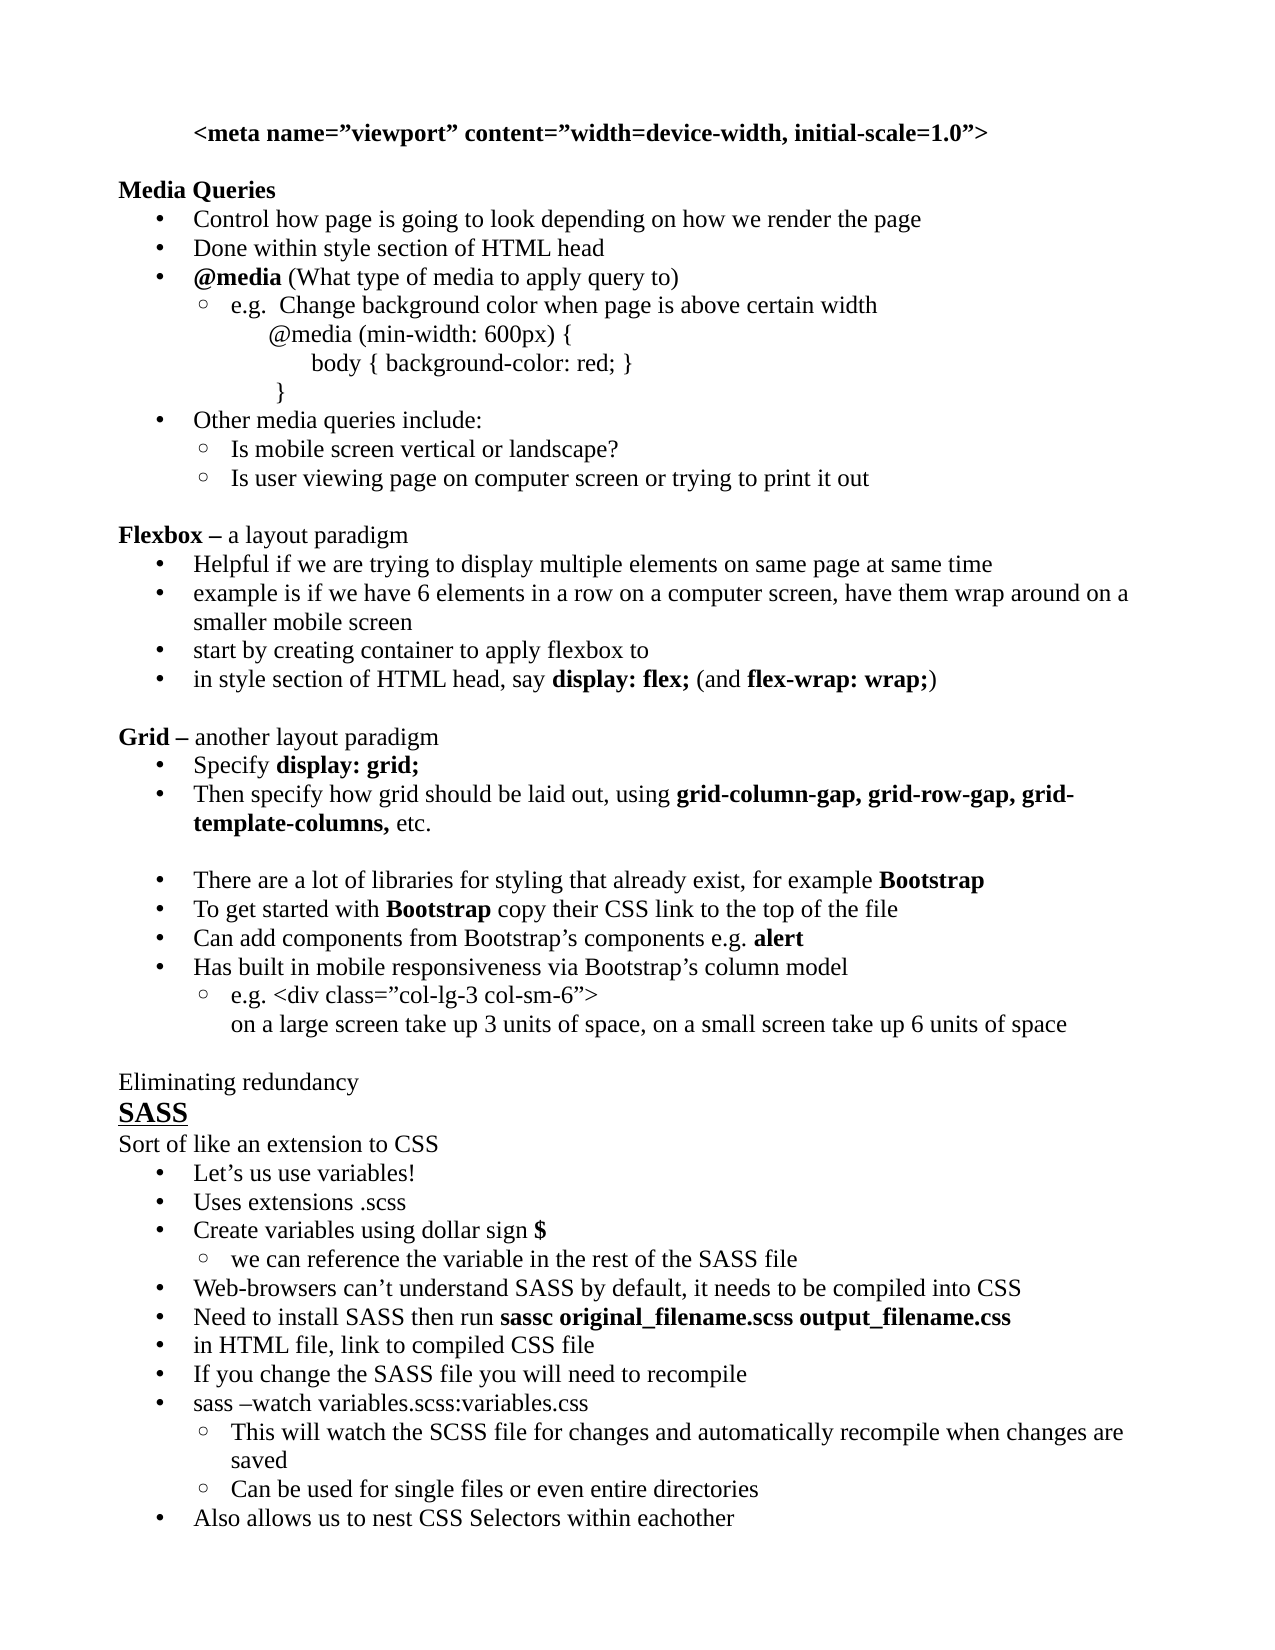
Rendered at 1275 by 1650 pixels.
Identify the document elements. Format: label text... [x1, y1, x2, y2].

list Uses extensions .scss [156, 1187, 1157, 1215]
text Media Queries [118, 176, 1157, 204]
list sass –watch variables.scss:variables.css [156, 1388, 1157, 1417]
list Then specify how grid should be laid out, using grid-column-gap, grid-row-gap, grid-template-columns, etc. [156, 779, 1157, 837]
list we can reference the variable in the rest of the SASS file [193, 1244, 1157, 1273]
list Create variables using dollar sign $ [156, 1215, 1157, 1244]
list @media (min-width: 600px) { [231, 319, 1157, 348]
list start by creating container to apply flexbox to [156, 636, 1157, 664]
list Let’s us use variables! [156, 1158, 1157, 1187]
list @media (What type of media to apply query to) [156, 262, 1157, 291]
list } [231, 377, 1157, 406]
list There are a lot of libraries for styling that already exist, for example Bootstrap [156, 866, 1157, 894]
list To get started with Bootstrap copy their CSS link to the top of the file [156, 894, 1157, 923]
list e.g. Change background color when page is above certain width [193, 291, 1157, 319]
list Has built in mobile responsiveness via Bootstrap’s column model [156, 952, 1157, 981]
list This will watch the SCSS file for changes and automatically recompile when changes are saved [193, 1417, 1157, 1474]
text Sort of like an extension to CSS [118, 1129, 1157, 1158]
list Is mobile screen vertical or landscape? [193, 434, 1157, 463]
list on a large screen take up 3 units of space, on a small screen take up 6 units of space [193, 1009, 1157, 1038]
list Other media queries include: [156, 406, 1157, 434]
list in HTML file, link to compiled CSS file [156, 1330, 1157, 1359]
list Done within style section of HTML head [156, 233, 1157, 262]
text Grid – another layout paradigm [118, 722, 1157, 751]
list If you change the SASS file you will need to recompile [156, 1359, 1157, 1388]
list Need to install SASS then run sassc original_filename.scss output_filename.css [156, 1302, 1157, 1330]
list Control how page is going to look depending on how we render the page [156, 204, 1157, 233]
list Web-browsers can’t understand SASS by default, it needs to be compiled into CSS [156, 1273, 1157, 1302]
list <meta name=”viewport” content=”width=device-width, initial-scale=1.0”> [156, 118, 1157, 147]
list Helpful if we are trying to display multiple elements on same page at same time [156, 549, 1157, 578]
list Specify display: grid; [156, 751, 1157, 779]
list Can be used for single files or even entire directories [193, 1474, 1157, 1503]
text Flexbox – a layout paradigm [118, 521, 1157, 549]
text Eliminating redundancy [118, 1067, 1157, 1096]
list Is user viewing page on computer screen or trying to print it out [193, 463, 1157, 492]
list Also allows us to nest CSS Selectors within eachother [156, 1503, 1157, 1532]
list Can add components from Bootstrap’s components e.g. alert [156, 923, 1157, 952]
text SASS [118, 1096, 1157, 1129]
list example is if we have 6 elements in a row on a computer screen, have them wrap around on a smaller mobile screen [156, 578, 1157, 636]
list body { background-color: red; } [156, 348, 1157, 377]
list in style section of HTML head, say display: flex; (and flex-wrap: wrap;) [156, 664, 1157, 693]
list e.g. <div class=”col-lg-3 col-sm-6”> [193, 981, 1157, 1009]
